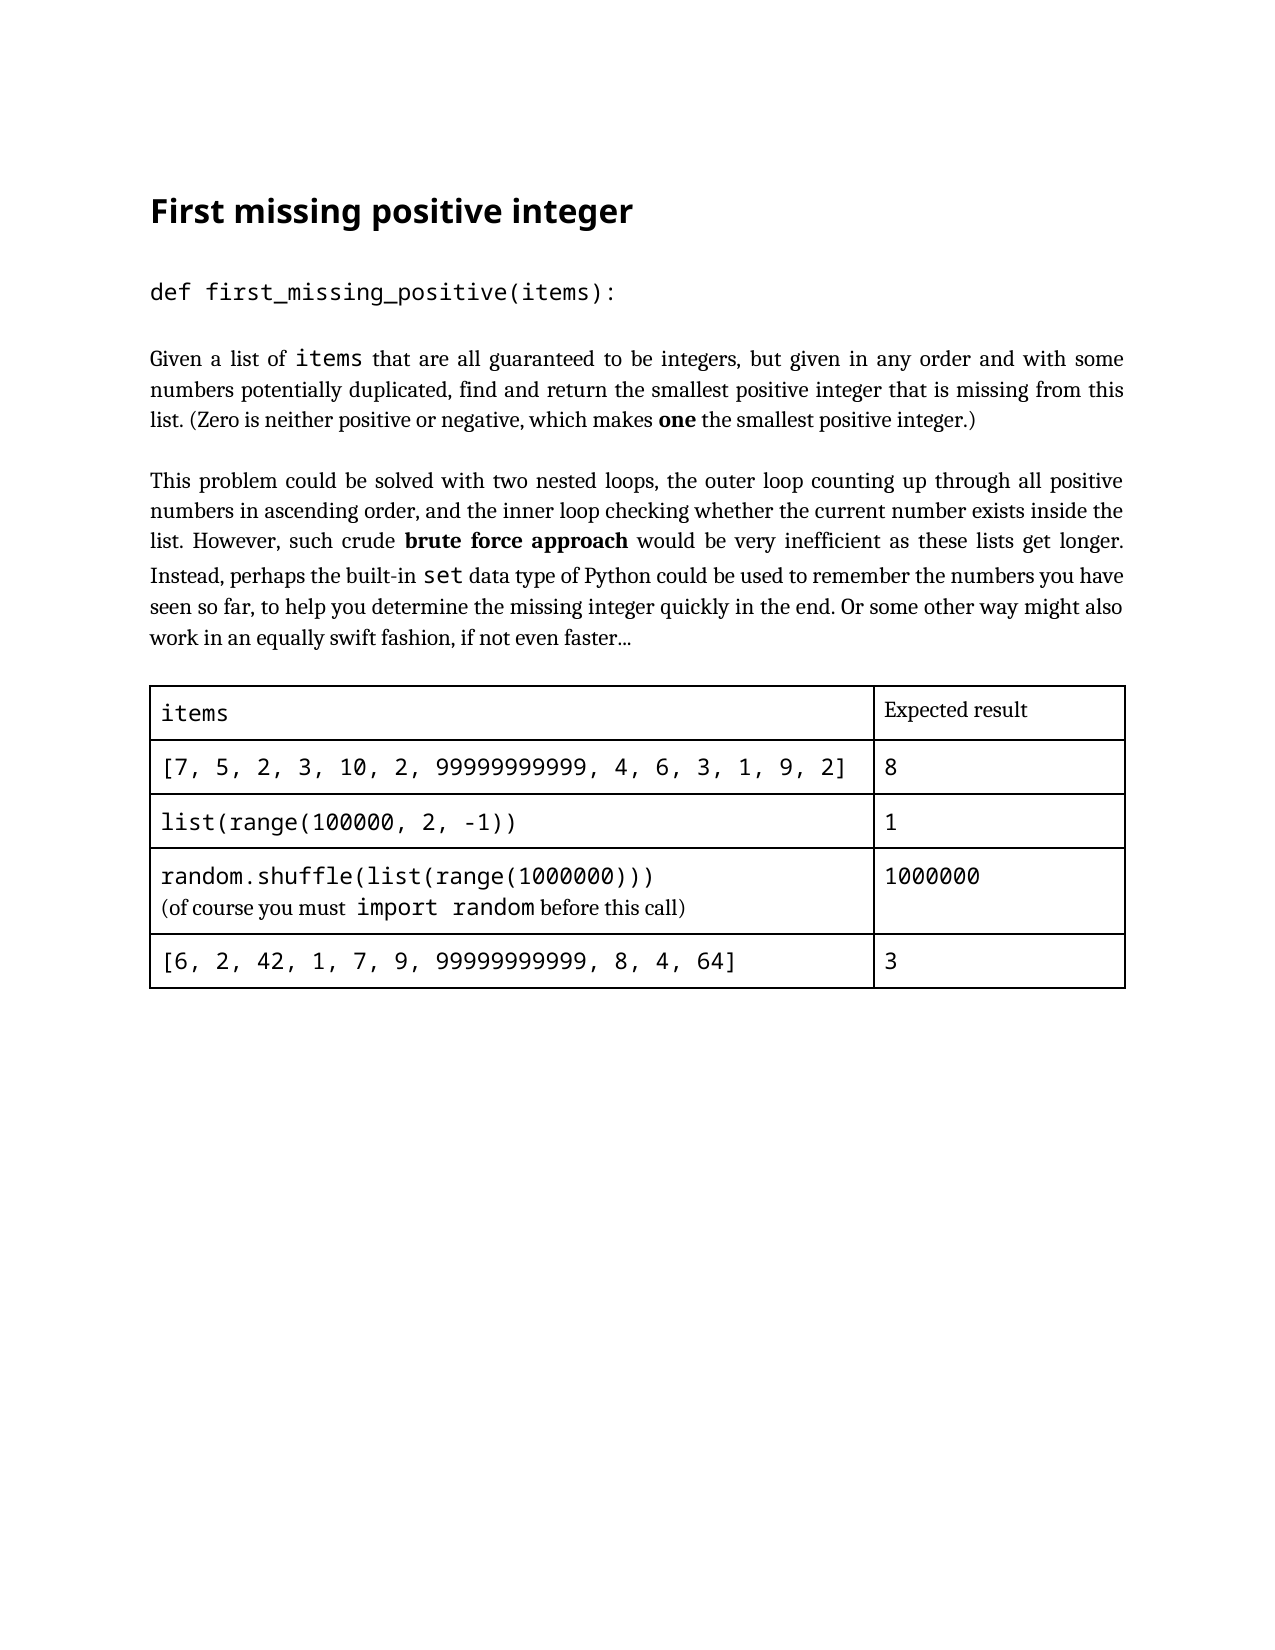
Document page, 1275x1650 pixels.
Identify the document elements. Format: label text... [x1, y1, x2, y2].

table_cell [6, 2, 42, 1, 7, 9, 99999999999, 8, 4, 64] [151, 935, 873, 987]
table_cell list(range(100000, 2, -1)) [151, 795, 873, 847]
text Given a list of items that are all guaranteed to be integers, but given in any order and with some numbers potentially duplicated, find and return the smallest positive integer that is missing from this list. (Zero is neither positive or negative, which makes one the smallest positive integer.) [150, 342, 1125, 433]
table_header Expected result [875, 687, 1124, 739]
table_cell 8 [875, 741, 1124, 793]
text def first_missing_positive(items): [150, 276, 1125, 307]
table_cell 1 [875, 795, 1124, 847]
table_cell 3 [875, 935, 1124, 987]
table_cell 1000000 [875, 849, 1124, 933]
table_cell [7, 5, 2, 3, 10, 2, 99999999999, 4, 6, 3, 1, 9, 2] [151, 741, 873, 793]
table_header items [151, 687, 873, 739]
subtitle First missing positive integer [150, 187, 1125, 233]
text This problem could be solved with two nested loops, the outer loop counting up through all positive numbers in ascending order, and the inner loop checking whether the current number exists inside the list. However, such crude brute force approach would be very inefficient as these lists get longer. Instead, perhaps the built-in set data type of Python could be used to remember the numbers you have seen so far, to help you determine the missing integer quickly in the end. Or some other way might also work in an equally swift fashion, if not even faster... [150, 467, 1125, 651]
table_cell random.shuffle(list(range(1000000))) (of course you must import random before this call) [151, 849, 873, 933]
